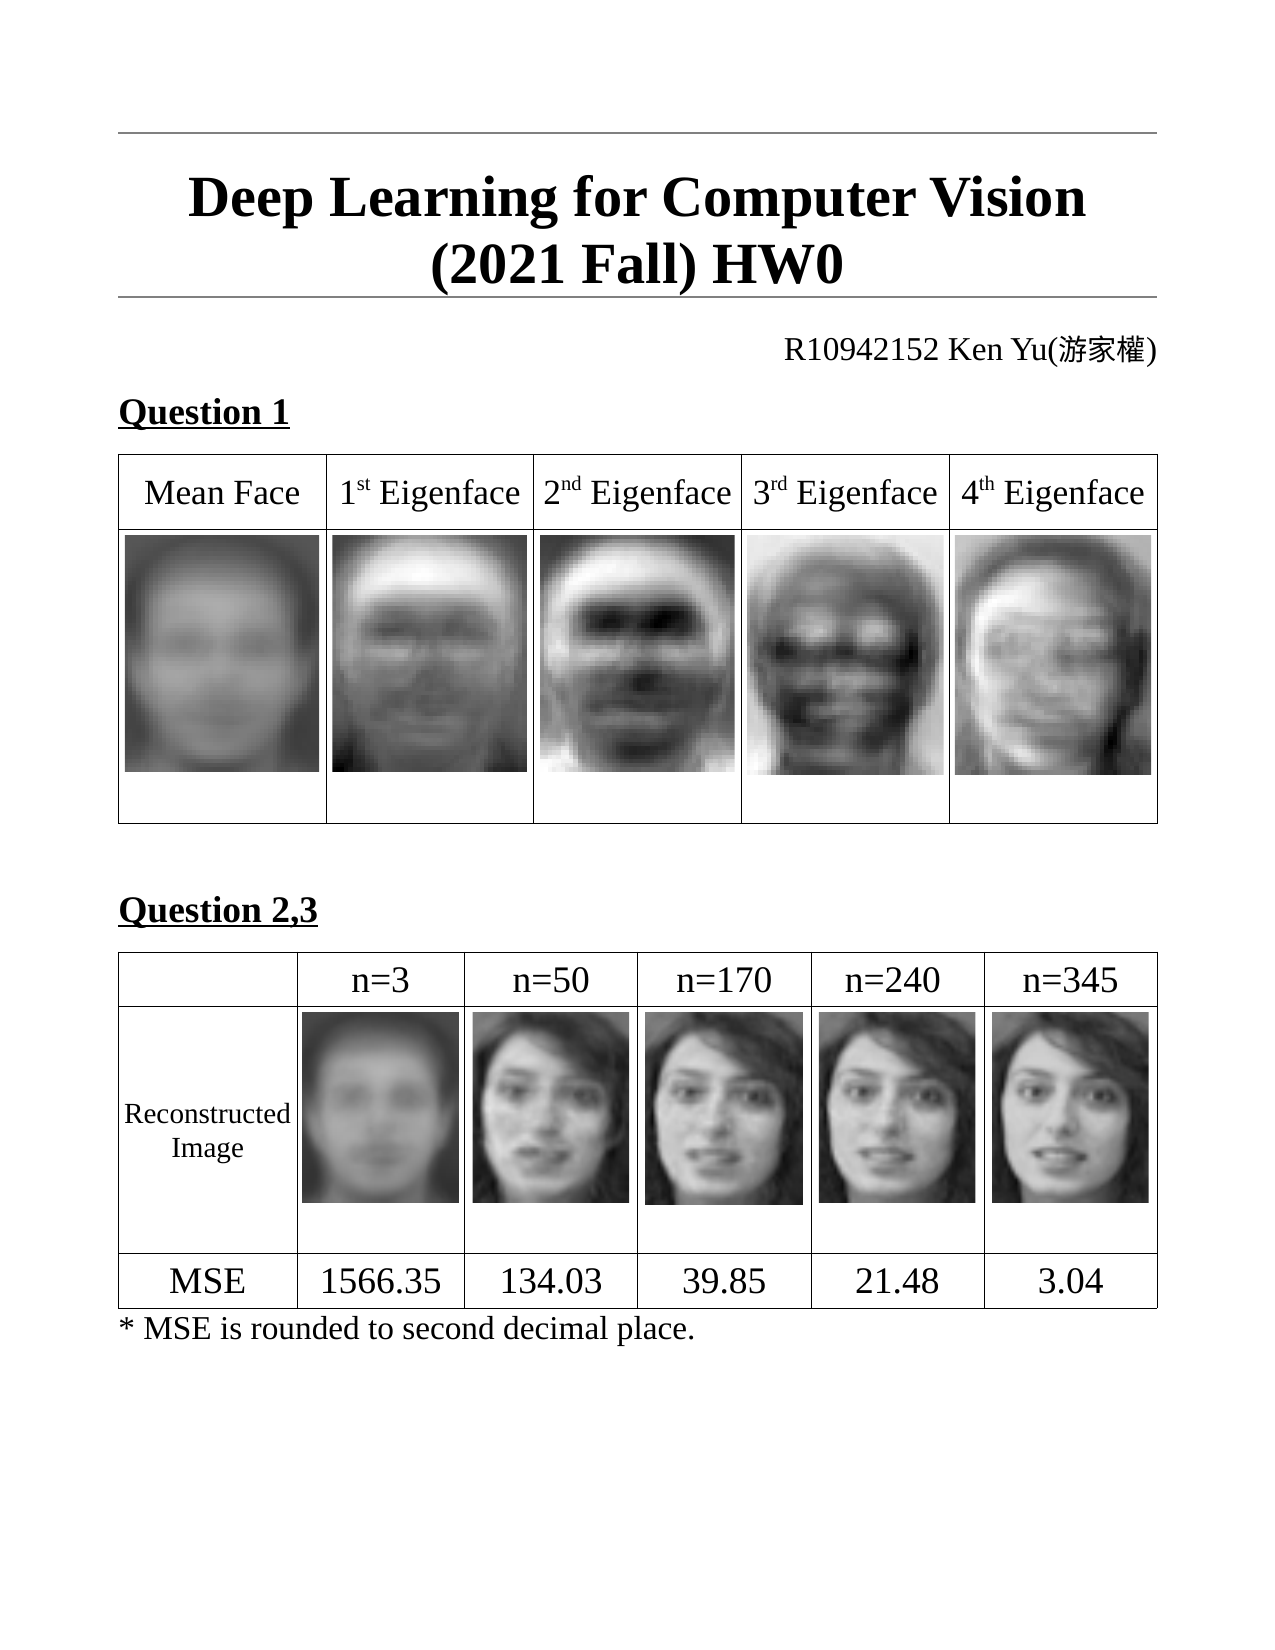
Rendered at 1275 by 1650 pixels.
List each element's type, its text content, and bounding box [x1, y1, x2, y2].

table_cell 3.04 [985, 1254, 1157, 1308]
picture [472, 1012, 630, 1203]
picture [747, 535, 944, 775]
picture [302, 1012, 459, 1203]
picture [540, 535, 735, 772]
table_cell [465, 1007, 637, 1253]
table_header 2nd Eigenface [534, 455, 741, 529]
table_header n=170 [638, 953, 811, 1006]
table_cell [119, 530, 326, 823]
table_cell [985, 1007, 1157, 1253]
table_cell 39.85 [638, 1254, 811, 1308]
picture [332, 535, 527, 772]
picture [992, 1012, 1149, 1203]
table_cell [327, 530, 533, 823]
picture [818, 1012, 976, 1203]
table_cell [812, 1007, 984, 1253]
table_header 4th Eigenface [950, 455, 1157, 529]
table_header [119, 953, 297, 1006]
table_cell 21.48 [812, 1254, 984, 1308]
table_cell MSE [119, 1254, 297, 1308]
picture [645, 1012, 803, 1205]
table_cell [638, 1007, 811, 1253]
text * MSE is rounded to second decimal place. [118, 1309, 1157, 1346]
table_header n=3 [298, 953, 464, 1006]
text Question 2,3 [118, 887, 1157, 931]
text R10942152 Ken Yu(游家權) [118, 326, 1157, 369]
table_header 3rd Eigenface [742, 455, 949, 529]
table_header n=345 [985, 953, 1157, 1006]
table_cell [298, 1007, 464, 1253]
picture [954, 535, 1152, 775]
text Deep Learning for Computer Vision (2021 Fall) HW0 [118, 162, 1157, 296]
picture [124, 535, 320, 772]
table_header n=50 [465, 953, 637, 1006]
table_header Mean Face [119, 455, 326, 529]
table_header 1st Eigenface [327, 455, 533, 529]
table_header n=240 [812, 953, 984, 1006]
table_cell 1566.35 [298, 1254, 464, 1308]
text Question 1 [118, 389, 1157, 433]
table_cell [742, 530, 949, 823]
table_cell [534, 530, 741, 823]
table_cell 134.03 [465, 1254, 637, 1308]
table_cell [950, 530, 1157, 823]
table_cell Reconstructed Image [119, 1007, 297, 1253]
